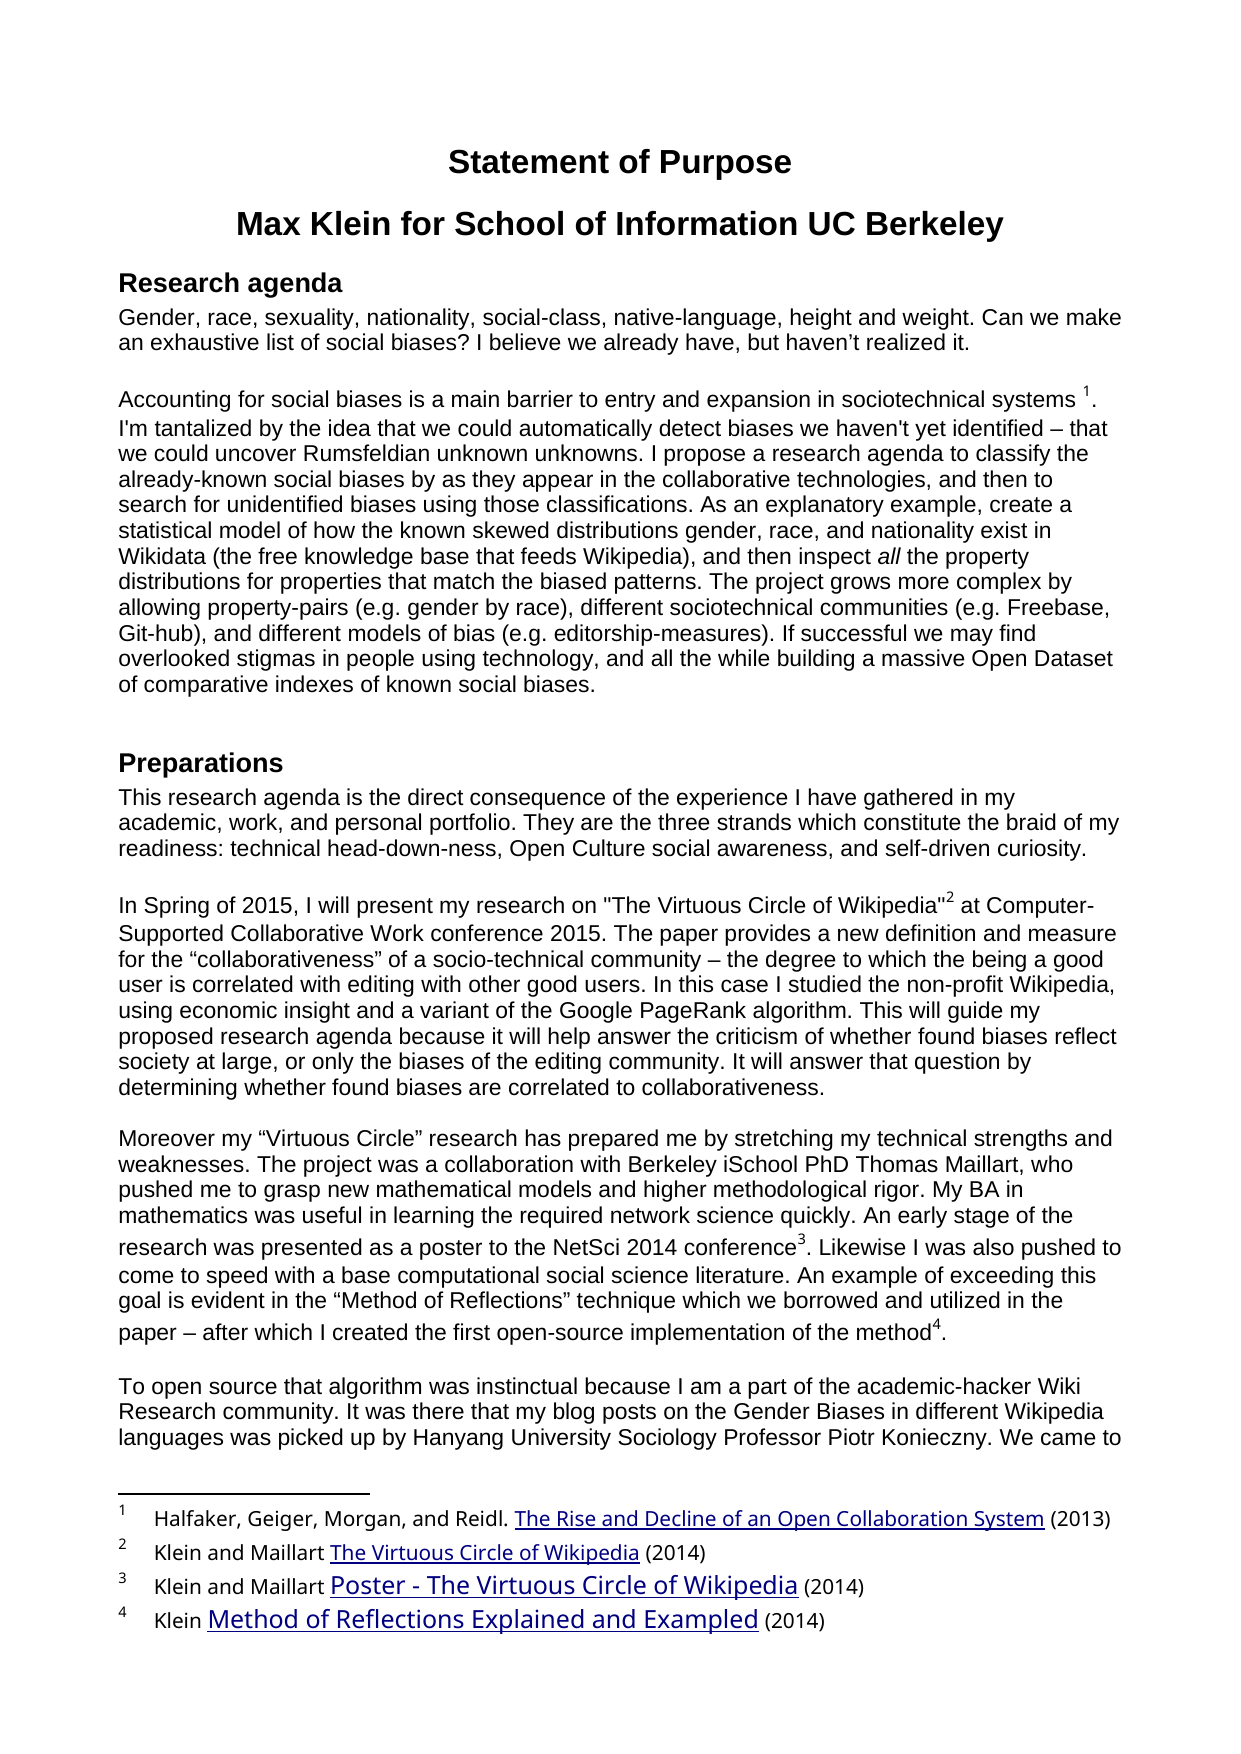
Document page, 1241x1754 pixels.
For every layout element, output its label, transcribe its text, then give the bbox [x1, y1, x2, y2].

subtitle Preparations [118, 748, 1122, 778]
text Moreover my “Virtuous Circle” research has prepared me by stretching my technical strengths and weaknesses. The project was a collaboration with Berkeley iSchool PhD Thomas Maillart, who pushed me to grasp new mathematical models and higher methodological rigor. My BA in mathematics was useful in learning the required network science quickly. An early stage of the research was presented as a poster to the NetSci 2014 conference. Likewise I was also pushed to come to speed with a base computational social science literature. An example of exceeding this goal is evident in the “Method of Reflections” technique which we borrowed and utilized in the paper – after which I created the first open-source implementation of the method. [118, 1126, 1122, 1348]
text Klein and Maillart The Virtuous Circle of Wikipedia (2014) [118, 1534, 1122, 1568]
text In Spring of 2015, I will present my research on "The Virtuous Circle of Wikipedia" at Computer-Supported Collaborative Work conference 2015. The paper provides a new definition and measure for the “collaborativeness” of a socio-technical community – the degree to which the being a good user is correlated with editing with other good users. In this case I studied the non-profit Wikipedia, using economic insight and a variant of the Google PageRank algorithm. This will guide my proposed research agenda because it will help answer the criticism of whether found biases reflect society at large, or only the biases of the editing community. It will answer that question by determining whether found biases are correlated to collaborativeness. [118, 887, 1122, 1100]
text Klein and Maillart Poster - The Virtuous Circle of Wikipedia (2014) [118, 1568, 1122, 1602]
title Statement of Purpose [118, 143, 1122, 180]
title Max Klein for School of Information UC Berkeley [118, 205, 1122, 243]
text Gender, race, sexuality, nationality, social-class, native-language, height and weight. Can we make an exhaustive list of social biases? I believe we already have, but haven’t realized it. [118, 304, 1122, 356]
text Accounting for social biases is a main barrier to entry and expansion in sociotechnical systems . I'm tantalized by the idea that we could automatically detect biases we haven't yet identified – that we could uncover Rumsfeldian unknown unknowns. I propose a research agenda to classify the already-known social biases by as they appear in the collaborative technologies, and then to search for unidentified biases using those classifications. As an explanatory example, create a statistical model of how the known skewed distributions gender, race, and nationality exist in Wikidata (the free knowledge base that feeds Wikipedia), and then inspect all the property distributions for properties that match the biased patterns. The project grows more complex by allowing property-pairs (e.g. gender by race), different sociotechnical communities (e.g. Freebase, Git-hub), and different models of bias (e.g. editorship-measures). If successful we may find overlooked stigmas in people using technology, and all the while building a massive Open Dataset of comparative indexes of known social biases. [118, 381, 1122, 697]
text To open source that algorithm was instinctual because I am a part of the academic-hacker Wiki Research community. It was there that my blog posts on the Gender Biases in different Wikipedia languages was picked up by Hanyang University Sociology Professor Piotr Konieczny. We came to [118, 1373, 1122, 1450]
text This research agenda is the direct consequence of the experience I have gathered in my academic, work, and personal portfolio. They are the three strands which constitute the braid of my readiness: technical head-down-ness, Open Culture social awareness, and self-driven curiosity. [118, 784, 1122, 861]
text Halfaker, Geiger, Morgan, and Reidl. The Rise and Decline of an Open Collaboration System (2013) [118, 1499, 1122, 1534]
text Klein Method of Reflections Explained and Exampled (2014) [118, 1602, 1122, 1636]
subtitle Research agenda [118, 268, 1122, 298]
